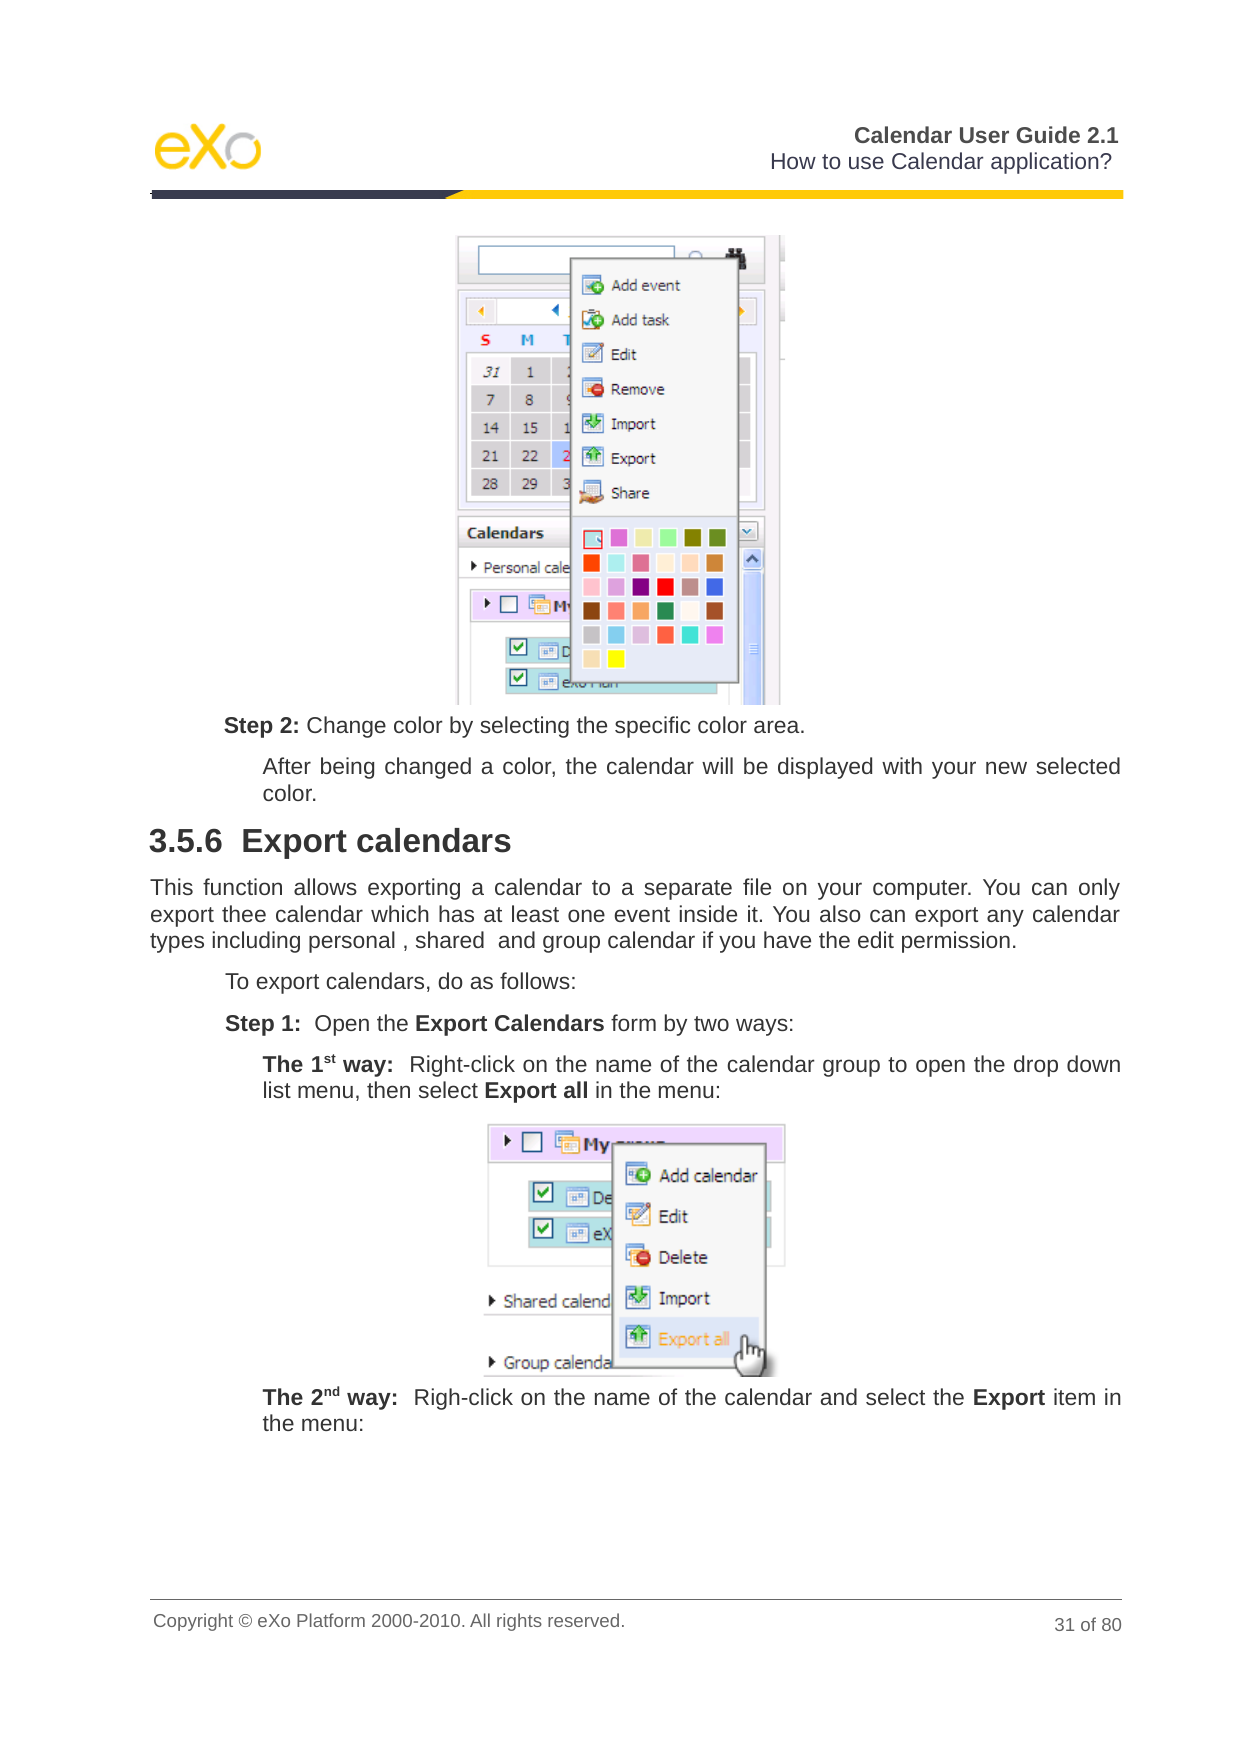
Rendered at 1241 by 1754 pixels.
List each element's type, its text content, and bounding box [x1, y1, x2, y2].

picture [455, 235, 786, 705]
subtitle Export calendars [148, 821, 1122, 859]
list After being changed a color, the calendar will be displayed with your new selected color. [225, 753, 1122, 806]
text This function allows exporting a calendar to a separate file on your computer. You can only export thee calendar which has at least one event inside it. You also can export any calendar types including personal , shared and group calendar if you have the edit permission. [150, 874, 1122, 953]
list The 2nd way: Righ-click on the name of the calendar and select the Export item in the menu: [225, 1119, 1122, 1437]
picture [483, 1118, 789, 1377]
picture [151, 190, 1124, 199]
list Step 2: Change color by selecting the specific color area. [186, 223, 1122, 738]
list The 1st way: Right-click on the name of the calendar group to open the drop down list menu, then select Export all in the menu: [225, 1051, 1122, 1104]
list Step 1: Open the Export Calendars form by two ways: [187, 1010, 1122, 1036]
picture [155, 123, 262, 170]
list To export calendars, do as follows: [187, 968, 1122, 995]
